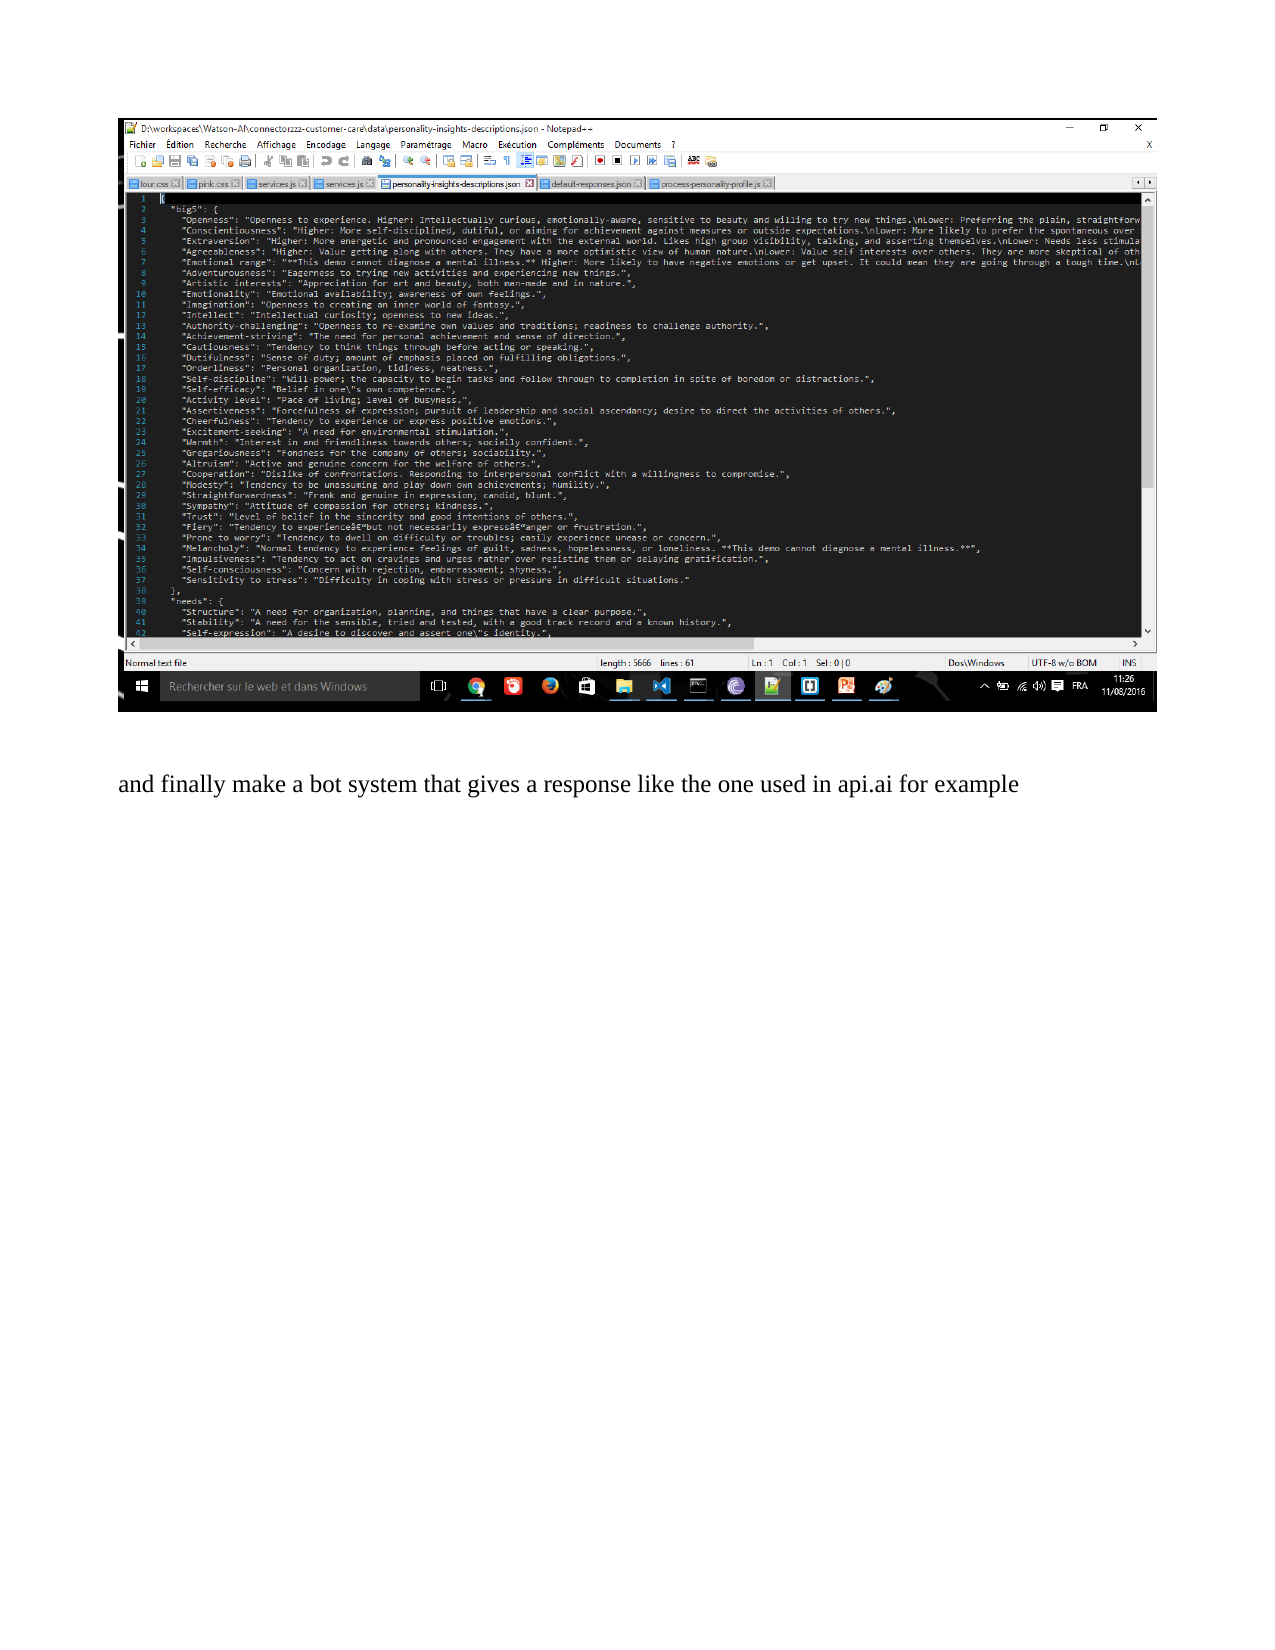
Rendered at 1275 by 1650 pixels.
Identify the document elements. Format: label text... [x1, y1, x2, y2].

picture [118, 118, 1157, 712]
text and finally make a bot system that gives a response like the one used in api.ai for example [118, 769, 1157, 798]
